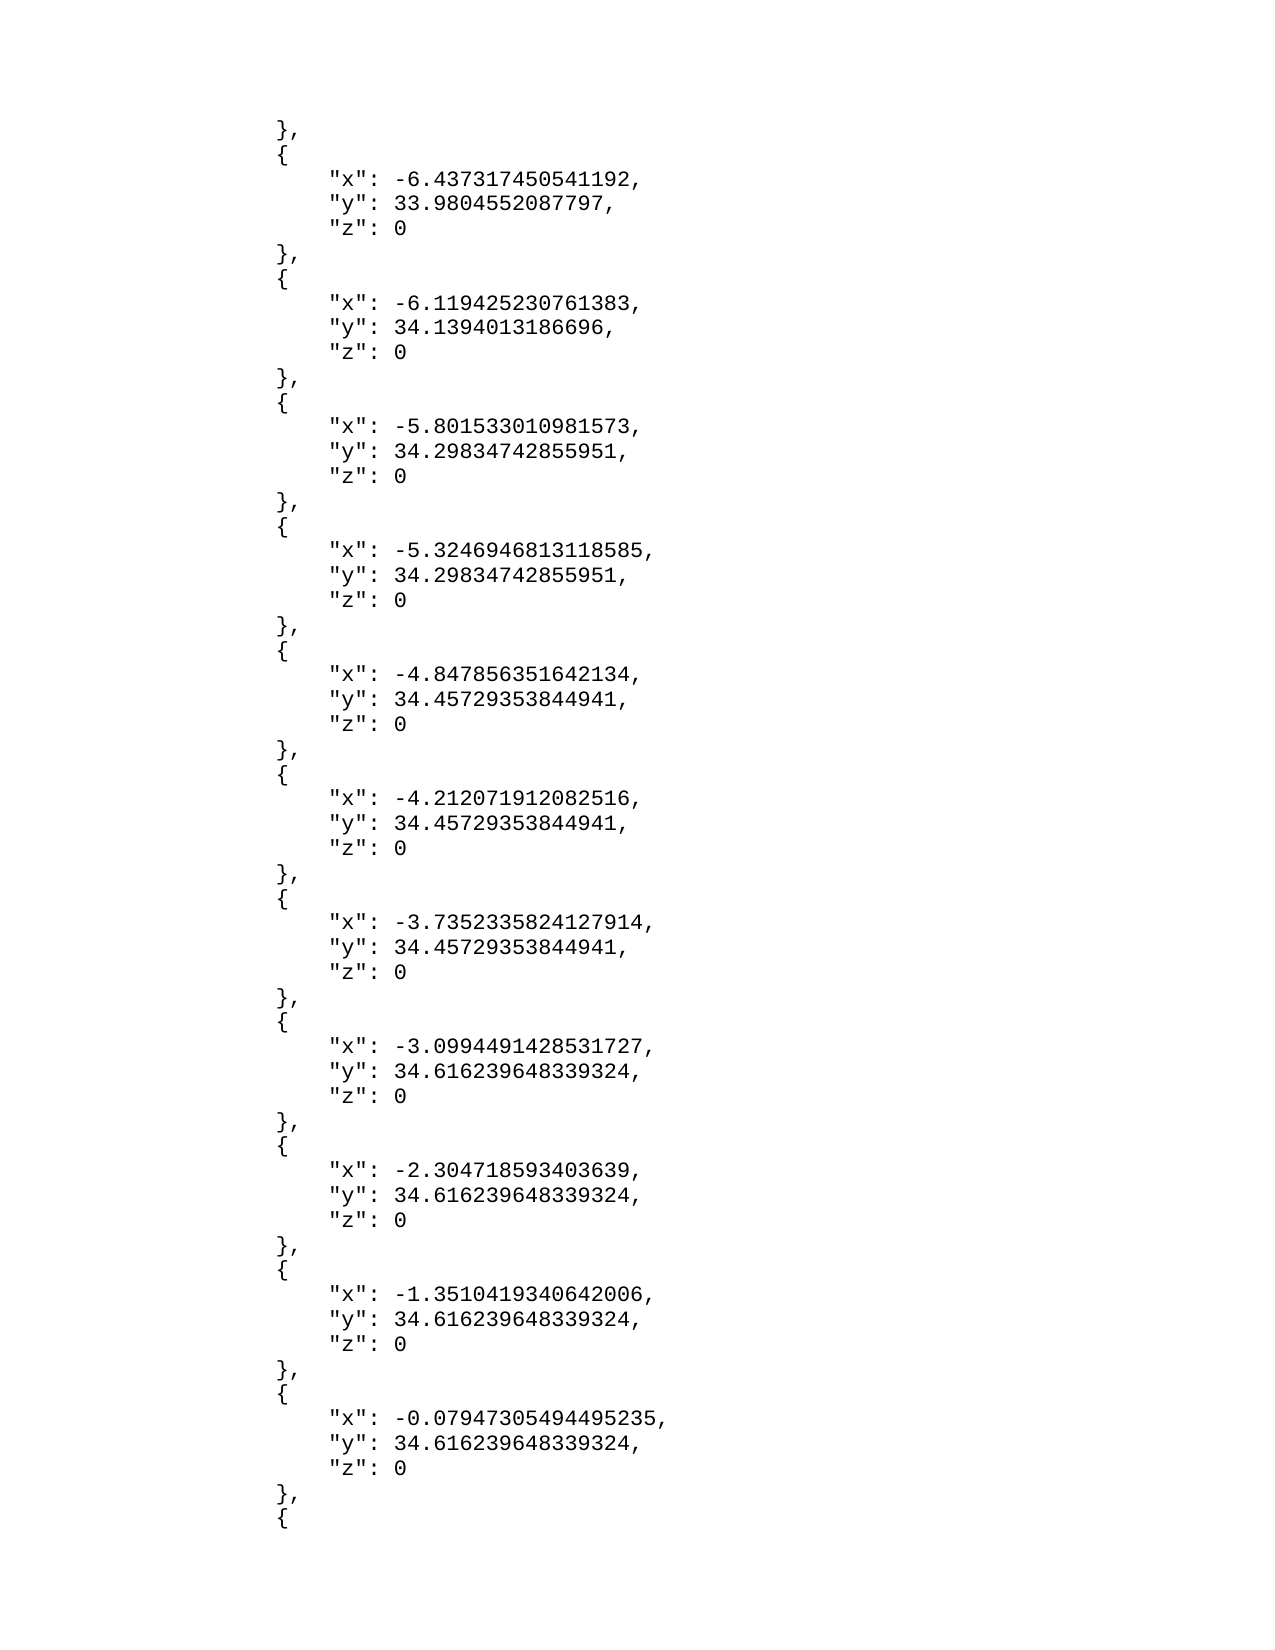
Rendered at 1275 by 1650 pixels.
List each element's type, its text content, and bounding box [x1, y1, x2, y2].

text "x": -3.7352335824127914, [118, 911, 1157, 936]
text }, [118, 242, 1157, 267]
text "y": 34.616239648339324, [118, 1308, 1157, 1333]
text }, [118, 738, 1157, 763]
text "z": 0 [118, 961, 1157, 986]
text { [118, 763, 1157, 787]
text { [118, 515, 1157, 539]
text "y": 34.45729353844941, [118, 812, 1157, 837]
text "z": 0 [118, 1457, 1157, 1482]
text "y": 34.616239648339324, [118, 1184, 1157, 1209]
text }, [118, 986, 1157, 1011]
text "x": -1.3510419340642006, [118, 1283, 1157, 1308]
text "y": 34.1394013186696, [118, 316, 1157, 341]
text { [118, 639, 1157, 663]
text "y": 34.45729353844941, [118, 936, 1157, 961]
text "x": -5.3246946813118585, [118, 539, 1157, 564]
text "z": 0 [118, 1209, 1157, 1234]
text "z": 0 [118, 465, 1157, 490]
text "x": -4.847856351642134, [118, 663, 1157, 688]
text "y": 34.29834742855951, [118, 440, 1157, 465]
text "z": 0 [118, 1333, 1157, 1358]
text "z": 0 [118, 589, 1157, 614]
text "x": -4.212071912082516, [118, 787, 1157, 812]
text "z": 0 [118, 1085, 1157, 1110]
text }, [118, 862, 1157, 887]
text "y": 34.616239648339324, [118, 1060, 1157, 1085]
text }, [118, 1110, 1157, 1134]
text "y": 33.9804552087797, [118, 192, 1157, 217]
text "y": 34.45729353844941, [118, 688, 1157, 713]
text }, [118, 1234, 1157, 1258]
text "x": -2.304718593403639, [118, 1159, 1157, 1184]
text { [118, 1506, 1157, 1531]
text { [118, 887, 1157, 911]
text }, [118, 1358, 1157, 1382]
text { [118, 1258, 1157, 1283]
text { [118, 143, 1157, 168]
text "x": -6.119425230761383, [118, 292, 1157, 316]
text "z": 0 [118, 713, 1157, 738]
text { [118, 267, 1157, 292]
text "x": -3.0994491428531727, [118, 1035, 1157, 1060]
text { [118, 1134, 1157, 1159]
text { [118, 391, 1157, 416]
text }, [118, 366, 1157, 391]
text }, [118, 490, 1157, 515]
text "x": -6.437317450541192, [118, 168, 1157, 192]
text { [118, 1011, 1157, 1035]
text "x": -5.801533010981573, [118, 416, 1157, 440]
text }, [118, 118, 1157, 143]
text { [118, 1382, 1157, 1407]
text "y": 34.29834742855951, [118, 564, 1157, 589]
text "z": 0 [118, 341, 1157, 366]
text "y": 34.616239648339324, [118, 1432, 1157, 1457]
text "x": -0.07947305494495235, [118, 1407, 1157, 1432]
text }, [118, 1482, 1157, 1506]
text "z": 0 [118, 217, 1157, 242]
text "z": 0 [118, 837, 1157, 862]
text }, [118, 614, 1157, 639]
